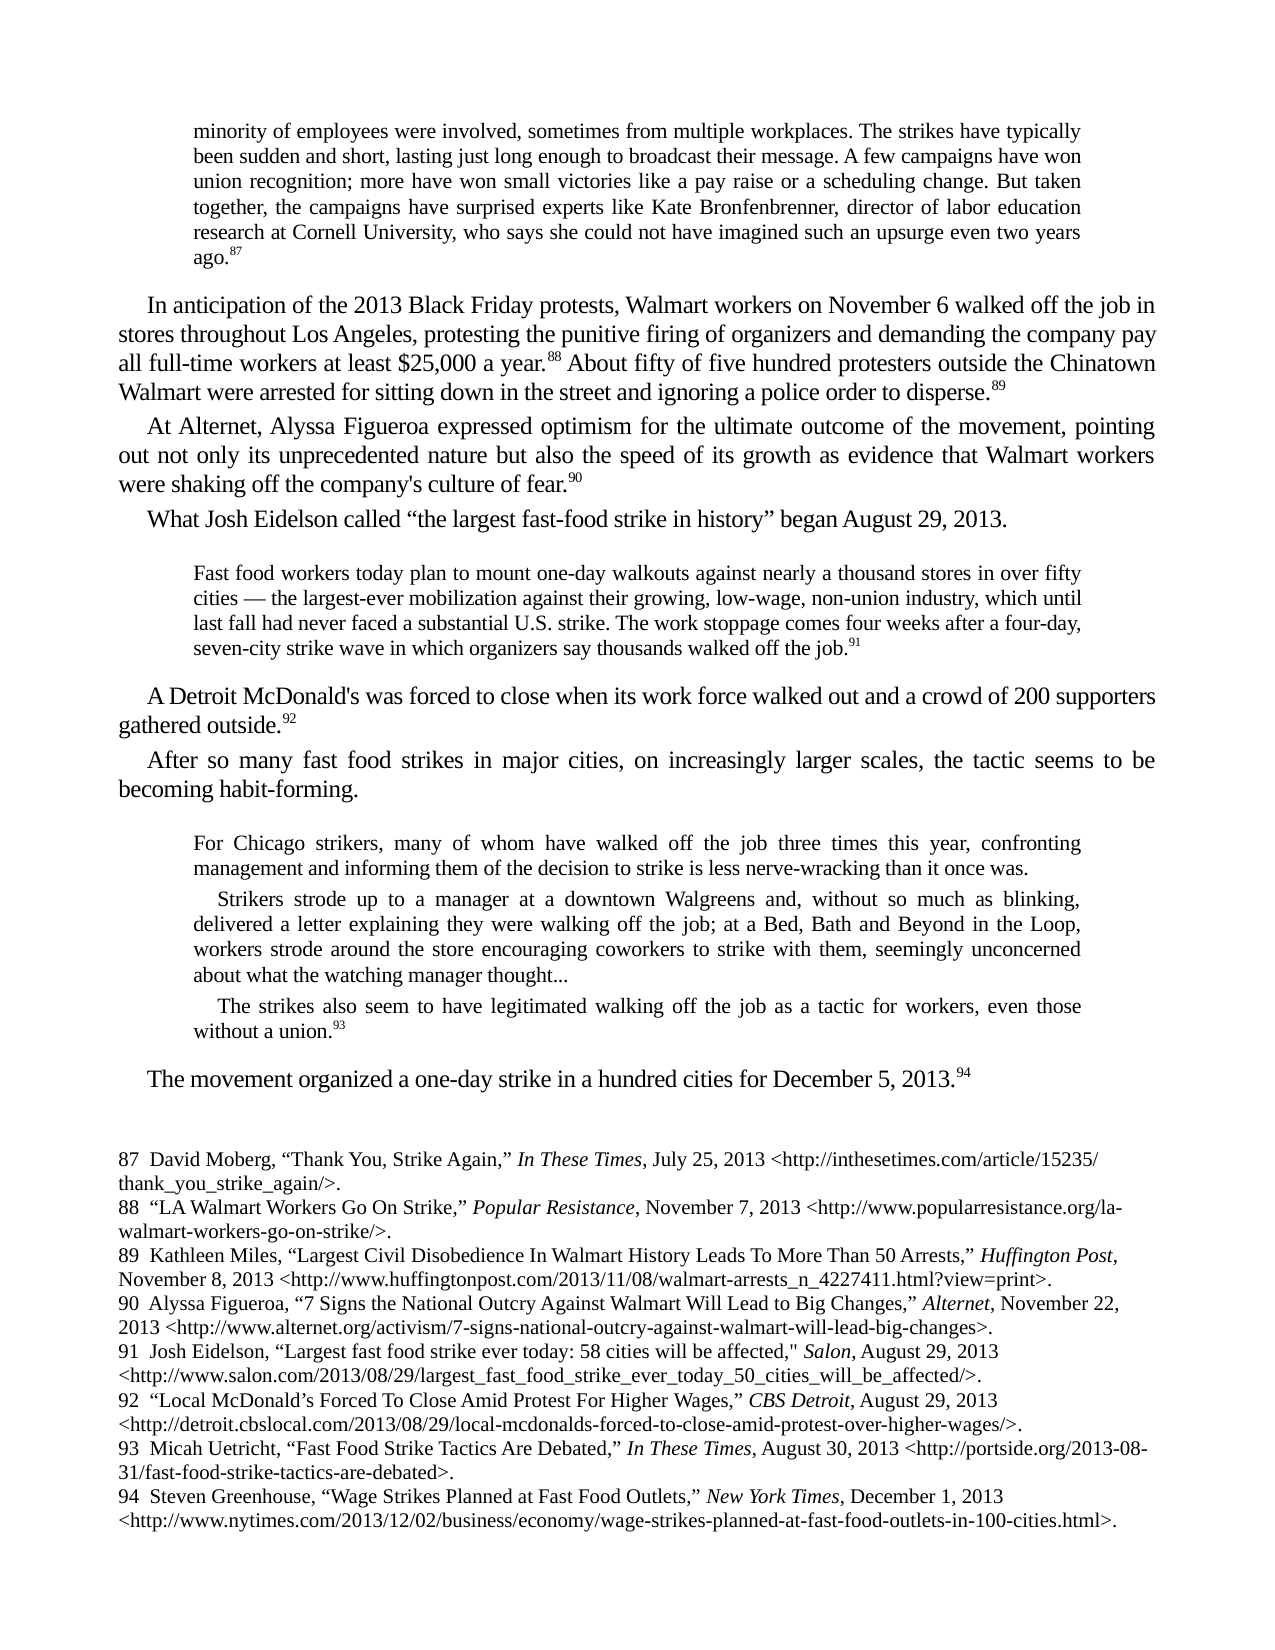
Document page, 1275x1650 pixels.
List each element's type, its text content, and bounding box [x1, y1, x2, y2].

text Kathleen Miles, “Largest Civil Disobedience In Walmart History Leads To More Than 50 Arrests,” Huffington Post, November 8, 2013 <http://www.huffingtonpost.com/2013/11/08/walmart-arrests_n_4227411.html?view=print>. [118, 1243, 1157, 1291]
text After so many fast food strikes in major cities, on increasingly larger scales, the tactic seems to be becoming habit-forming. [118, 745, 1157, 802]
text For Chicago strikers, many of whom have walked off the job three times this year, confronting management and informing them of the decision to strike is less nerve-wracking than it once was. [193, 829, 1082, 880]
text The strikes also seem to have legitimated walking off the job as a tactic for workers, even those without a union. [193, 993, 1082, 1043]
text Strikers strode up to a manager at a downtown Walgreens and, without so much as blinking, delivered a letter explaining they were walking off the job; at a Bed, Bath and Beyond in the Loop, workers strode around the store encouraging coworkers to strike with them, seemingly unconcerned about what the watching manager thought... [193, 886, 1082, 987]
text What Josh Eidelson called “the largest fast-food strike in history” began August 29, 2013. [118, 504, 1157, 532]
text Josh Eidelson, “Largest fast food strike ever today: 58 cities will be affected," Salon, August 29, 2013 <http://www.salon.com/2013/08/29/largest_fast_food_strike_ever_today_50_cities_will_be_affected/>. [118, 1339, 1157, 1387]
text A Detroit McDonald's was forced to close when its work force walked out and a crowd of 200 supporters gathered outside. [118, 681, 1157, 739]
text “Local McDonald’s Forced To Close Amid Protest For Higher Wages,” CBS Detroit, August 29, 2013 <http://detroit.cbslocal.com/2013/08/29/local-mcdonalds-forced-to-close-amid-protest-over-higher-wages/>. [118, 1387, 1157, 1436]
text minority of employees were involved, sometimes from multiple workplaces. The strikes have typically been sudden and short, lasting just long enough to broadcast their message. A few campaigns have won union recognition; more have won small victories like a pay raise or a scheduling change. But taken together, the campaigns have surprised experts like Kate Bronfenbrenner, director of labor education research at Cornell University, who says she could not have imagined such an upsurge even two years ago. [193, 118, 1082, 269]
text “LA Walmart Workers Go On Strike,” Popular Resistance, November 7, 2013 <http://www.popularresistance.org/la-walmart-workers-go-on-strike/>. [118, 1195, 1157, 1243]
text Alyssa Figueroa, “7 Signs the National Outcry Against Walmart Will Lead to Big Changes,” Alternet, November 22, 2013 <http://www.alternet.org/activism/7-signs-national-outcry-against-walmart-will-lead-big-changes>. [118, 1291, 1157, 1339]
text At Alternet, Alyssa Figueroa expressed optimism for the ultimate outcome of the movement, pointing out not only its unprecedented nature but also the speed of its growth as evidence that Walmart workers were shaking off the company's culture of fear. [118, 411, 1157, 498]
text Steven Greenhouse, “Wage Strikes Planned at Fast Food Outlets,” New York Times, December 1, 2013 <http://www.nytimes.com/2013/12/02/business/economy/wage-strikes-planned-at-fast-food-outlets-in-100-cities.html>. [118, 1484, 1157, 1532]
text Micah Uetricht, “Fast Food Strike Tactics Are Debated,” In These Times, August 30, 2013 <http://portside.org/2013-08-31/fast-food-strike-tactics-are-debated>. [118, 1436, 1157, 1484]
text David Moberg, “Thank You, Strike Again,” In These Times, July 25, 2013 <http://inthesetimes.com/article/15235/ thank_you_strike_again/>. [118, 1147, 1157, 1195]
text Fast food workers today plan to mount one-day walkouts against nearly a thousand stores in over fifty cities — the largest-ever mobilization against their growing, low-wage, non-union industry, which until last fall had never faced a substantial U.S. strike. The work stoppage comes four weeks after a four-day, seven-city strike wave in which organizers say thousands walked off the job. [193, 559, 1082, 660]
text The movement organized a one-day strike in a hundred cities for December 5, 2013. [118, 1064, 1157, 1093]
text In anticipation of the 2013 Black Friday protests, Walmart workers on November 6 walked off the job in stores throughout Los Angeles, protesting the punitive firing of organizers and demanding the company pay all full-time workers at least $25,000 a year. About fifty of five hundred protesters outside the Chinatown Walmart were arrested for sitting down in the street and ignoring a police order to disperse. [118, 290, 1157, 405]
